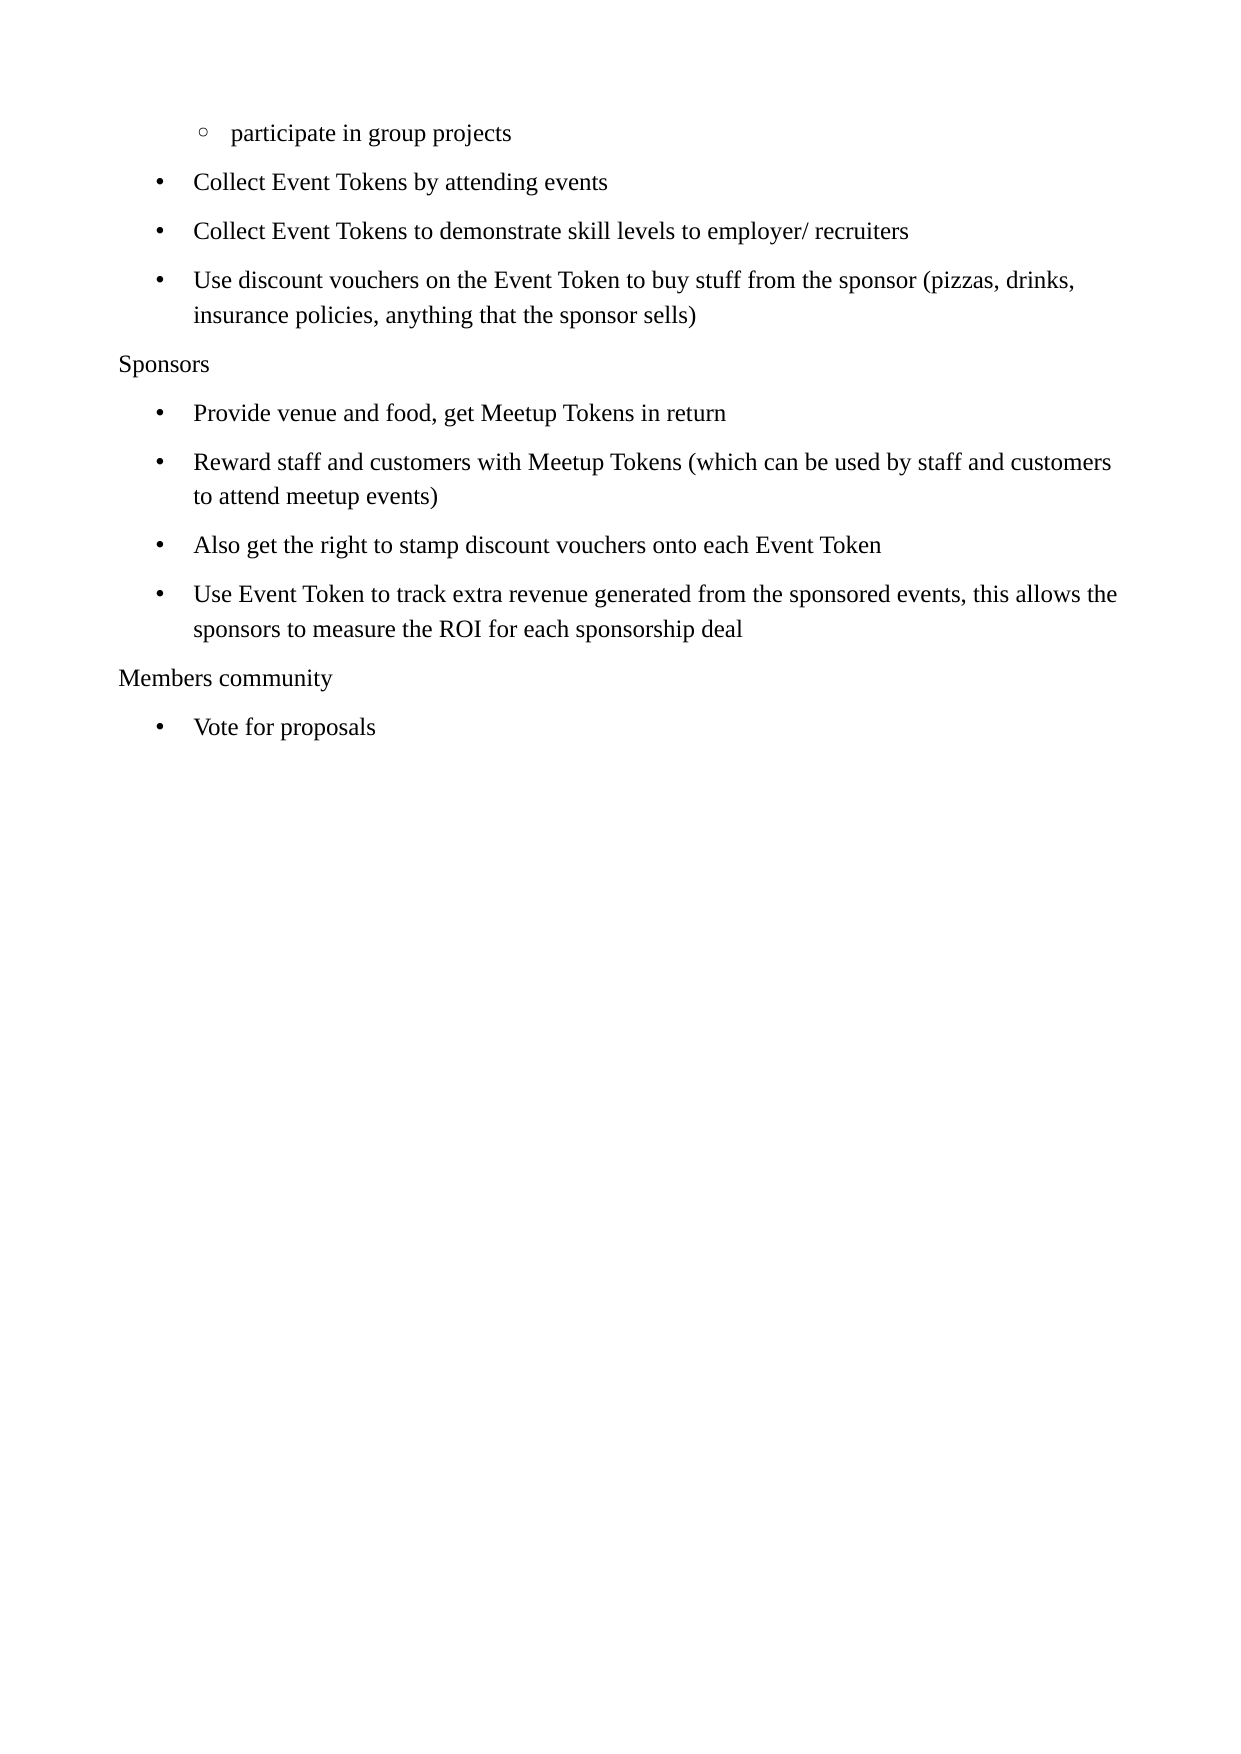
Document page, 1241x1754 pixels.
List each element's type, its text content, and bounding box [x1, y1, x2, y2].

list Collect Event Tokens to demonstrate skill levels to employer/ recruiters [156, 216, 1122, 245]
list Use Event Token to track extra revenue generated from the sponsored events, this allows the sponsors to measure the ROI for each sponsorship deal [156, 579, 1122, 643]
text Members community [118, 663, 1122, 692]
list Reward staff and customers with Meetup Tokens (which can be used by staff and customers to attend meetup events) [156, 447, 1122, 510]
list participate in group projects [193, 118, 1122, 147]
text Sponsors [118, 349, 1122, 378]
list Use discount vouchers on the Event Token to buy stuff from the sponsor (pizzas, drinks, insurance policies, anything that the sponsor sells) [156, 265, 1122, 328]
list Provide venue and food, get Meetup Tokens in return [156, 398, 1122, 427]
list Vote for proposals [156, 712, 1122, 741]
list Also get the right to stamp discount vouchers onto each Event Token [156, 531, 1122, 559]
list Collect Event Tokens by attending events [156, 167, 1122, 196]
